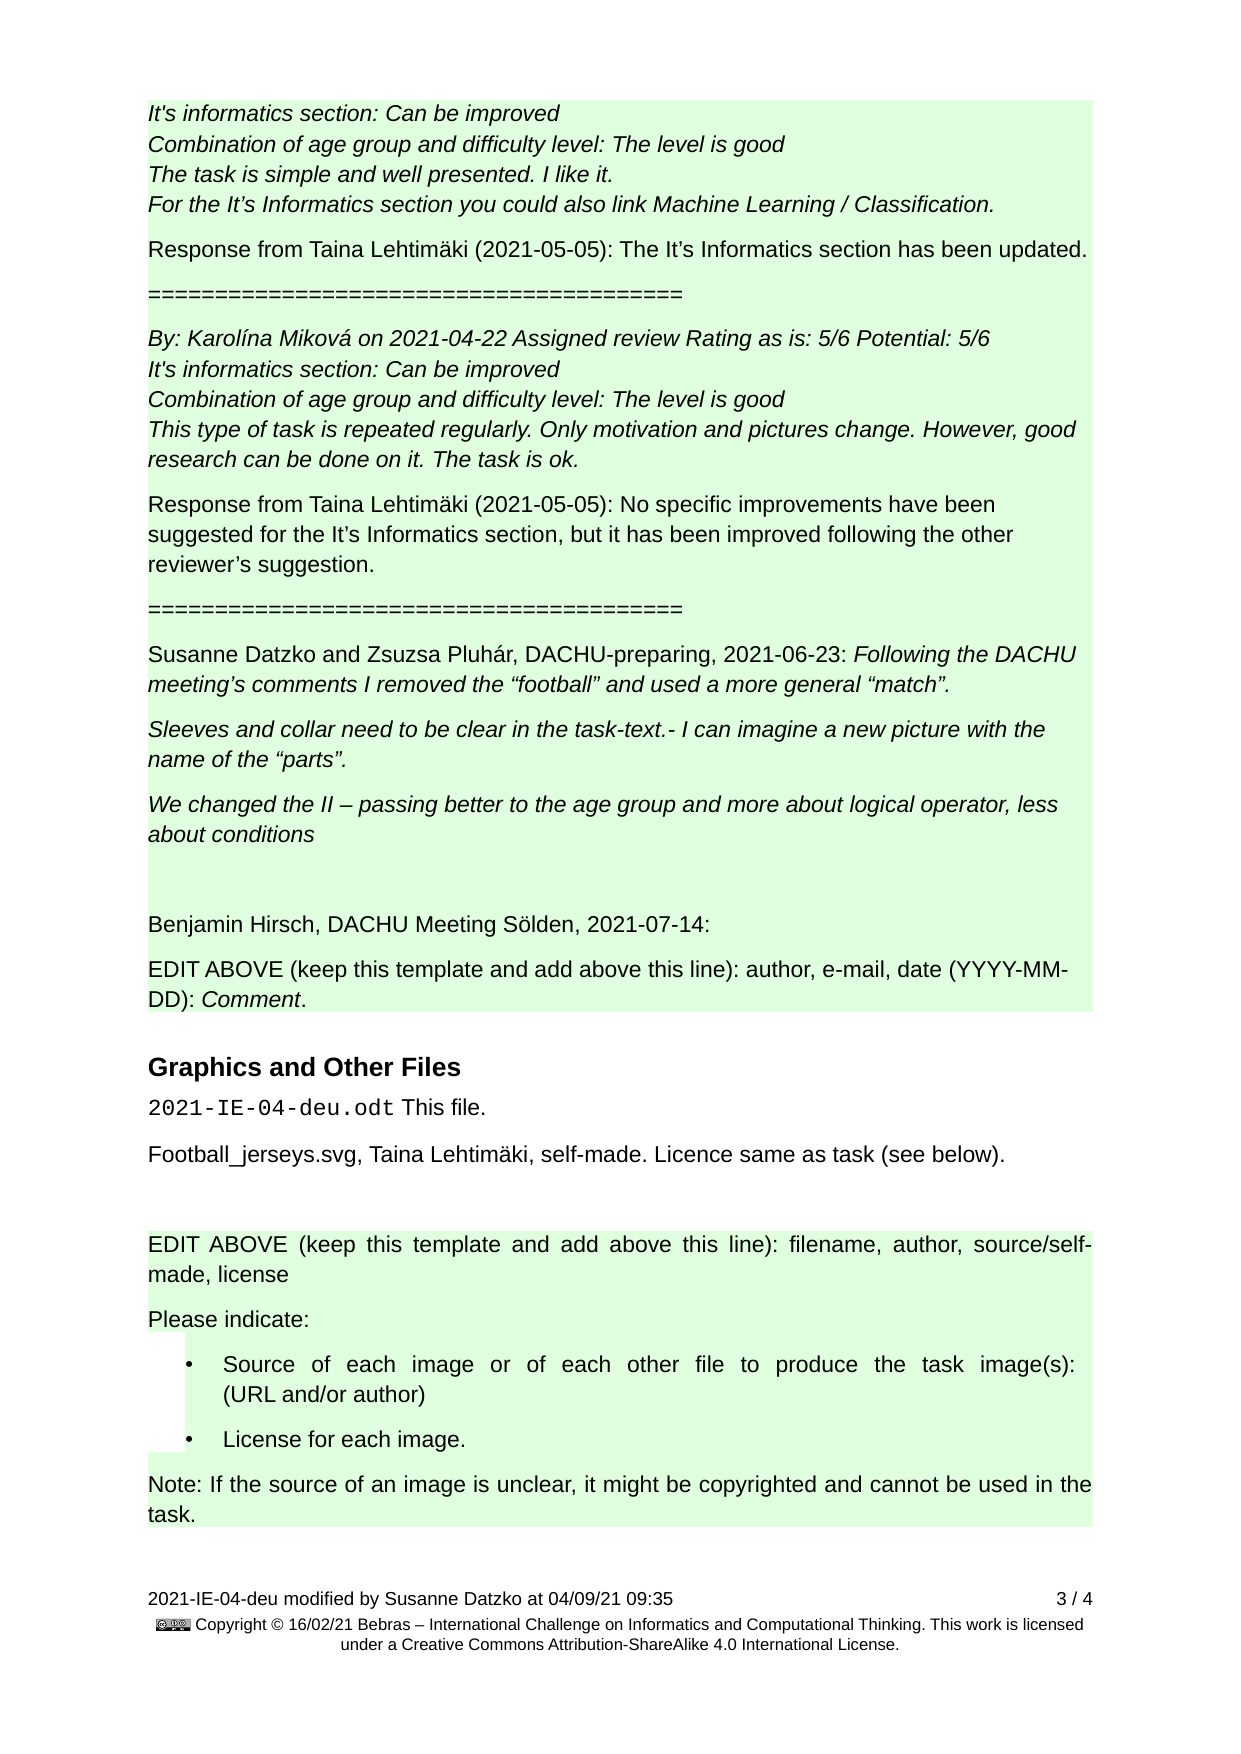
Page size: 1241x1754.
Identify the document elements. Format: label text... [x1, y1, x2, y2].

text Susanne Datzko and Zsuzsa Pluhár, DACHU-preparing, 2021-06-23: Following the DACHU meeting’s comments I removed the “football” and used a more general “match”. [148, 641, 1093, 698]
text We changed the II – passing better to the age group and more about logical operator, less about conditions [148, 791, 1093, 848]
text Response from Taina Lehtimäki (2021-05-05): No specific improvements have been suggested for the It’s Informatics section, but it has been improved following the other reviewer’s suggestion. [148, 491, 1093, 578]
text ======================================== [148, 281, 1093, 307]
text Football_jerseys.svg, Taina Lehtimäki, self-made. Licence same as task (see below). [148, 1141, 1093, 1168]
text It's informatics section: Can be improved Combination of age group and difficulty level: The level is good The task is simple and well presented. I like it. For the It’s Informatics section you could also link Machine Learning / Classification. [148, 100, 1093, 217]
list Source of each image or of each other file to produce the task image(s): (URL and/or author) [185, 1351, 1093, 1407]
text By: Karolína Miková on 2021-04-22 Assigned review Rating as is: 5/6 Potential: 5/6 It's informatics section: Can be improved Combination of age group and difficulty level: The level is good This type of task is repeated regularly. Only motivation and pictures change. However, good research can be done on it. The task is ok. [148, 325, 1093, 473]
text Note: If the source of an image is unclear, it might be copyrighted and cannot be used in the task. [148, 1471, 1093, 1527]
text ======================================== [148, 596, 1093, 623]
list License for each image. [185, 1426, 1093, 1452]
text EDIT ABOVE (keep this template and add above this line): author, e-mail, date (YYYY-MM-DD): Comment. [148, 956, 1093, 1012]
text EDIT ABOVE (keep this template and add above this line): filename, author, source/self-made, license [148, 1231, 1093, 1287]
text Benjamin Hirsch, DACHU Meeting Sölden, 2021-07-14: [148, 911, 1093, 937]
text Sleeves and collar need to be clear in the task-text.- I can imagine a new picture with the name of the “parts”. [148, 716, 1093, 773]
text Response from Taina Lehtimäki (2021-05-05): The It’s Informatics section has been updated. [148, 236, 1093, 262]
subtitle Graphics and Other Files [148, 1051, 1093, 1082]
text Please indicate: [148, 1306, 1093, 1332]
text 2021-IE-04-deu.odt This file. [148, 1094, 1093, 1123]
